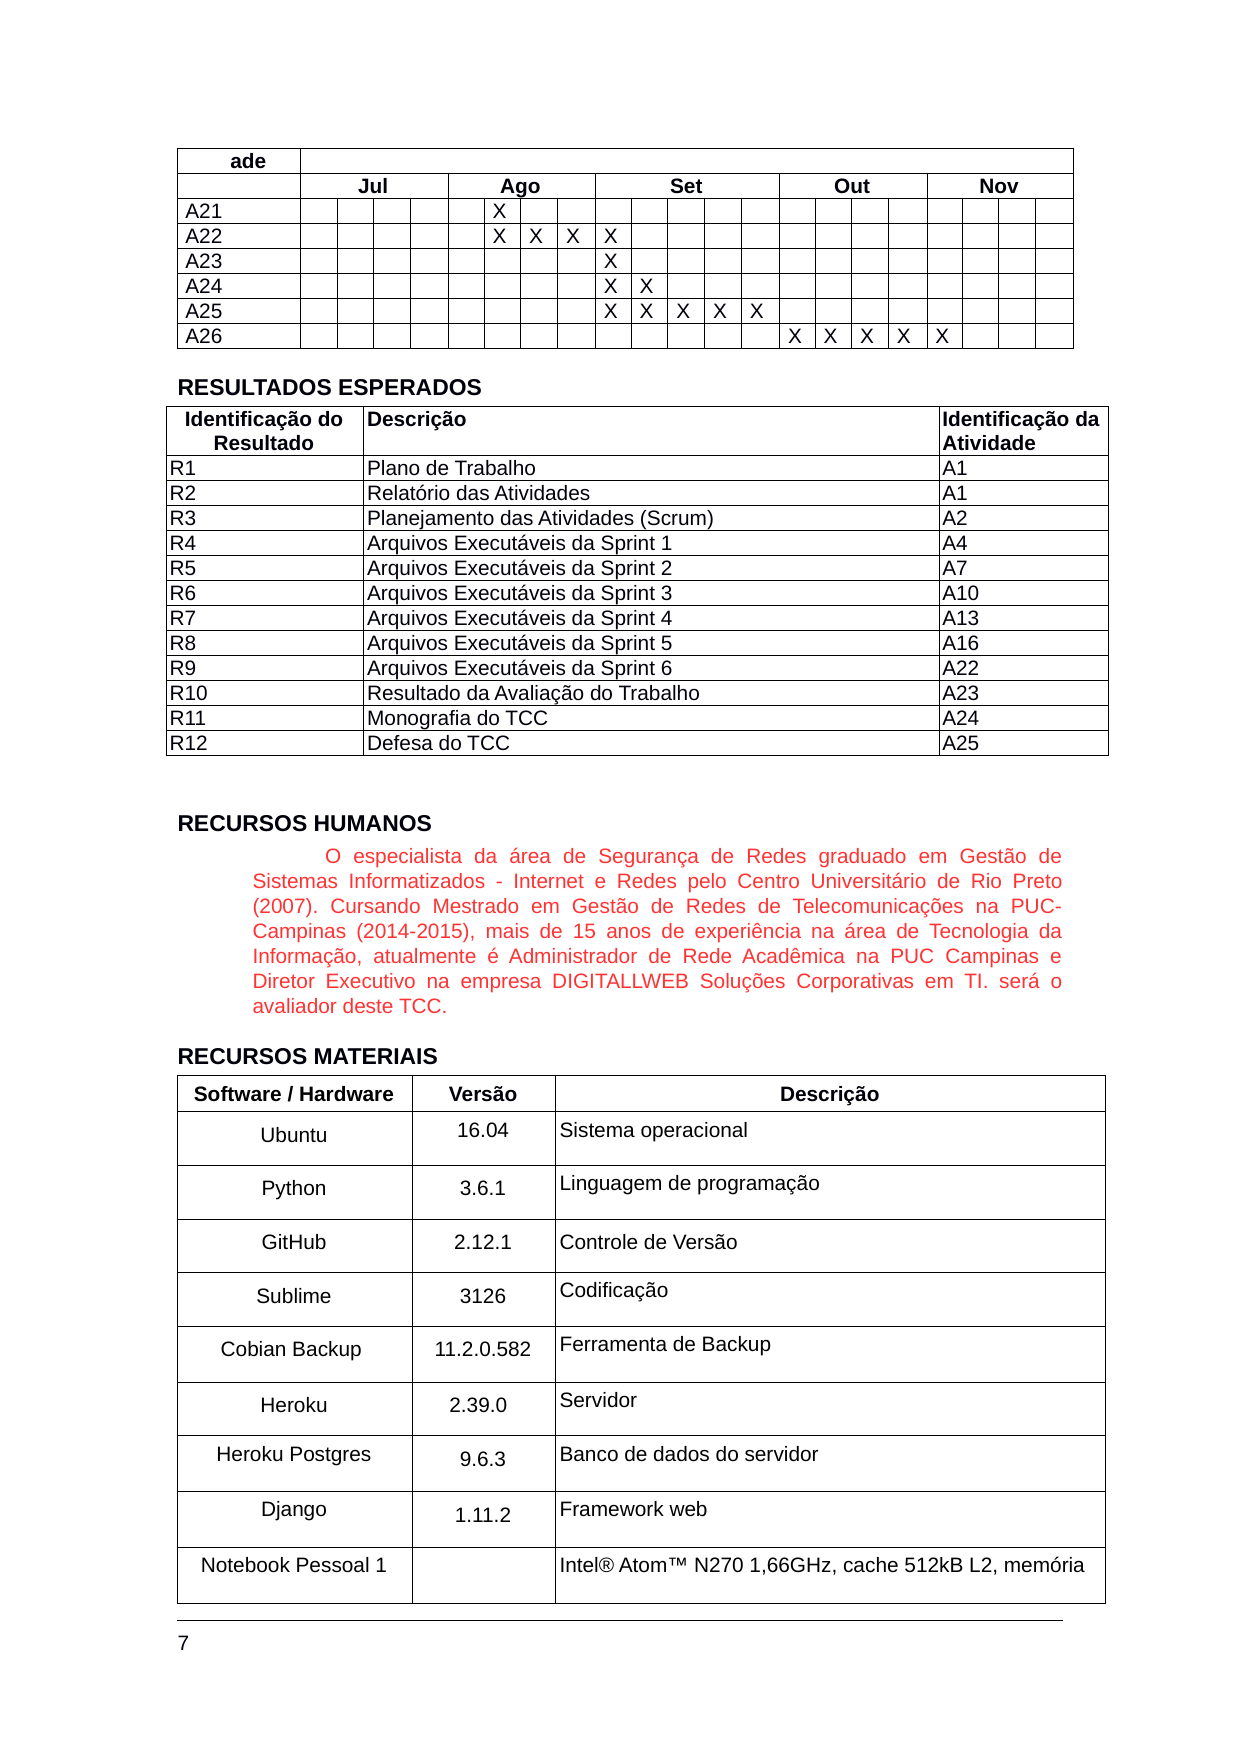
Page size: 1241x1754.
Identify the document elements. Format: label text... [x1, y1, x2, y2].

table_cell X [521, 224, 557, 248]
table_cell [852, 224, 888, 248]
table_cell [449, 199, 484, 223]
table_cell [780, 249, 815, 273]
table_header Descrição [556, 1076, 1105, 1111]
table_cell [963, 274, 998, 298]
table_cell R9 [167, 656, 363, 680]
table_cell X [596, 299, 631, 323]
table_header Identificação da Atividade [940, 407, 1108, 455]
table_cell Sistema operacional [556, 1112, 1105, 1165]
table_cell [780, 224, 815, 248]
table_cell [178, 174, 300, 198]
table_cell Ago [449, 174, 595, 198]
table_cell Out [780, 174, 927, 198]
table_cell X [889, 324, 927, 348]
table_cell R11 [167, 706, 363, 730]
table_cell [852, 249, 888, 273]
table_cell X [852, 324, 888, 348]
table_cell [999, 199, 1035, 223]
table_cell [374, 249, 410, 273]
table_cell Arquivos Executáveis da Sprint 5 [364, 631, 939, 655]
table_cell [668, 199, 704, 223]
table_cell Arquivos Executáveis da Sprint 3 [364, 581, 939, 605]
table_cell R8 [167, 631, 363, 655]
table_cell [301, 274, 337, 298]
table_cell A22 [178, 224, 300, 248]
table_cell X [632, 299, 667, 323]
table_cell [889, 299, 927, 323]
table_cell A22 [940, 656, 1108, 680]
table_cell [558, 274, 595, 298]
table_cell [301, 199, 337, 223]
table_cell 11.2.0.582 [413, 1327, 555, 1382]
table_cell GitHub [178, 1220, 412, 1272]
table_cell [1036, 224, 1073, 248]
table_cell Defesa do TCC [364, 731, 939, 755]
table_cell X [928, 324, 962, 348]
table_cell R2 [167, 481, 363, 505]
table_cell Sublime [178, 1273, 412, 1326]
table_cell [780, 199, 815, 223]
table_cell Arquivos Executáveis da Sprint 2 [364, 556, 939, 580]
table_cell [889, 274, 927, 298]
table_cell Controle de Versão [556, 1220, 1105, 1272]
table_header Software / Hardware [178, 1076, 412, 1111]
table_header Identificação do Resultado [167, 407, 363, 455]
table_cell X [596, 224, 631, 248]
table_cell X [632, 274, 667, 298]
table_cell [999, 299, 1035, 323]
table_cell [742, 324, 779, 348]
table_cell [963, 299, 998, 323]
table_cell A24 [178, 274, 300, 298]
table_cell [338, 199, 373, 223]
table_cell A16 [940, 631, 1108, 655]
table_cell [816, 299, 851, 323]
table_cell A7 [940, 556, 1108, 580]
table_cell [521, 324, 557, 348]
table_cell [705, 224, 741, 248]
table_cell Notebook Pessoal 1 [178, 1548, 412, 1603]
table_cell A25 [178, 299, 300, 323]
table_cell [1036, 274, 1073, 298]
table_cell [889, 224, 927, 248]
table_cell Heroku Postgres [178, 1436, 412, 1491]
table_cell A10 [940, 581, 1108, 605]
table_cell [889, 249, 927, 273]
table_cell [705, 274, 741, 298]
table_cell A24 [940, 706, 1108, 730]
table_cell [999, 249, 1035, 273]
table_cell [1036, 299, 1073, 323]
table_cell [742, 224, 779, 248]
table_cell R3 [167, 506, 363, 530]
table_cell [521, 274, 557, 298]
table_cell [889, 199, 927, 223]
table_cell Arquivos Executáveis da Sprint 4 [364, 606, 939, 630]
table_cell [374, 299, 410, 323]
table_cell [632, 249, 667, 273]
table_cell [596, 199, 631, 223]
table_cell [816, 249, 851, 273]
table_cell [411, 249, 448, 273]
table_cell X [485, 224, 520, 248]
table_cell [742, 199, 779, 223]
table_cell [374, 324, 410, 348]
table_cell Arquivos Executáveis da Sprint 6 [364, 656, 939, 680]
table_cell [668, 249, 704, 273]
table_cell [705, 249, 741, 273]
table_cell [1036, 199, 1073, 223]
subtitle Recursos Materiais [177, 1043, 1063, 1069]
table_cell [521, 249, 557, 273]
table_cell [963, 249, 998, 273]
text O especialista da área de Segurança de Redes graduado em Gestão de Sistemas Informatizados - Internet e Redes pelo Centro Universitário de Rio Preto (2007). Cursando Mestrado em Gestão de Redes de Telecomunicações na PUC-Campinas (2014-2015), mais de 15 anos de experiência na área de Tecnologia da Informação, atualmente é Administrador de Rede Acadêmica na PUC Campinas e Diretor Executivo na empresa DIGITALLWEB Soluções Corporativas em TI. será o avaliador deste TCC. [252, 843, 1063, 1018]
table_cell [928, 299, 962, 323]
table_cell [632, 324, 667, 348]
table_cell [558, 299, 595, 323]
table_cell [301, 224, 337, 248]
table_cell [705, 199, 741, 223]
table_cell [411, 224, 448, 248]
table_cell [596, 324, 631, 348]
table_cell [632, 199, 667, 223]
table_cell [668, 224, 704, 248]
table_cell Servidor [556, 1383, 1105, 1435]
table_cell [449, 274, 484, 298]
table_cell [411, 299, 448, 323]
table_cell A23 [178, 249, 300, 273]
subtitle Recursos Humanos [177, 810, 1063, 836]
table_cell Python [178, 1166, 412, 1218]
table_cell [963, 224, 998, 248]
table_cell A1 [940, 481, 1108, 505]
table_cell [449, 249, 484, 273]
table_cell [485, 299, 520, 323]
table_cell [852, 299, 888, 323]
table_cell [485, 324, 520, 348]
table_cell [1036, 324, 1073, 348]
table_cell X [596, 249, 631, 273]
table_cell [705, 324, 741, 348]
table_cell X [816, 324, 851, 348]
table_cell 9.6.3 [413, 1436, 555, 1491]
table_cell A25 [940, 731, 1108, 755]
table_cell A26 [178, 324, 300, 348]
table_cell [374, 224, 410, 248]
table_cell 3126 [413, 1273, 555, 1326]
table_cell Ferramenta de Backup [556, 1327, 1105, 1382]
table_cell [852, 274, 888, 298]
table_cell A2 [940, 506, 1108, 530]
table_cell [521, 299, 557, 323]
table_cell R6 [167, 581, 363, 605]
table_cell [449, 324, 484, 348]
table_cell [668, 274, 704, 298]
table_cell [852, 199, 888, 223]
table_cell Ubuntu [178, 1112, 412, 1165]
table_cell R12 [167, 731, 363, 755]
table_cell [485, 274, 520, 298]
table_cell [338, 224, 373, 248]
table_cell A21 [178, 199, 300, 223]
table_cell Framework web [556, 1492, 1105, 1547]
table_header ade [178, 149, 300, 173]
table_cell [338, 249, 373, 273]
table_cell Linguagem de programação [556, 1166, 1105, 1218]
table_cell [816, 199, 851, 223]
table_cell [338, 324, 373, 348]
table_cell X [742, 299, 779, 323]
table_cell [1036, 249, 1073, 273]
table_cell [411, 274, 448, 298]
table_cell Set [596, 174, 779, 198]
table_cell [742, 274, 779, 298]
table_cell Arquivos Executáveis da Sprint 1 [364, 531, 939, 555]
table_cell Planejamento das Atividades (Scrum) [364, 506, 939, 530]
table_cell Monografia do TCC [364, 706, 939, 730]
table_cell 2.39.0 [413, 1383, 555, 1435]
table_cell [449, 299, 484, 323]
table_cell [338, 274, 373, 298]
table_cell R10 [167, 681, 363, 705]
table_cell A4 [940, 531, 1108, 555]
table_cell R5 [167, 556, 363, 580]
table_cell Intel® Atom™ N270 1,66GHz, cache 512kB L2, memória [556, 1548, 1105, 1603]
table_cell [449, 224, 484, 248]
table_cell [632, 224, 667, 248]
table_cell [780, 274, 815, 298]
table_header Versão [413, 1076, 555, 1111]
table_cell [999, 274, 1035, 298]
table_cell [816, 224, 851, 248]
table_cell 16.04 [413, 1112, 555, 1165]
table_cell [301, 249, 337, 273]
table_cell [999, 224, 1035, 248]
table_cell Codificação [556, 1273, 1105, 1326]
table_cell A13 [940, 606, 1108, 630]
table_header Descrição [364, 407, 939, 455]
table_cell A1 [940, 456, 1108, 480]
table_cell [780, 299, 815, 323]
table_cell Nov [928, 174, 1073, 198]
table_cell [742, 249, 779, 273]
table_cell [928, 249, 962, 273]
table_cell [558, 249, 595, 273]
table_cell Resultado da Avaliação do Trabalho [364, 681, 939, 705]
table_cell [999, 324, 1035, 348]
table_cell 1.11.2 [413, 1492, 555, 1547]
table_cell Heroku [178, 1383, 412, 1435]
table_cell [485, 249, 520, 273]
table_cell [338, 299, 373, 323]
table_cell 2.12.1 [413, 1220, 555, 1272]
table_cell R7 [167, 606, 363, 630]
table_header [301, 149, 1073, 173]
table_cell [411, 199, 448, 223]
table_cell [411, 324, 448, 348]
table_cell R4 [167, 531, 363, 555]
table_cell X [596, 274, 631, 298]
table_cell [374, 274, 410, 298]
table_cell Jul [301, 174, 448, 198]
table_cell X [558, 224, 595, 248]
table_cell X [485, 199, 520, 223]
table_cell X [780, 324, 815, 348]
table_cell [668, 324, 704, 348]
table_cell [413, 1548, 555, 1603]
table_cell X [705, 299, 741, 323]
table_cell Cobian Backup [178, 1327, 412, 1382]
table_cell [558, 324, 595, 348]
table_cell Django [178, 1492, 412, 1547]
table_cell A23 [940, 681, 1108, 705]
table_cell [928, 274, 962, 298]
table_cell R1 [167, 456, 363, 480]
table_cell Relatório das Atividades [364, 481, 939, 505]
table_cell [521, 199, 557, 223]
table_cell Banco de dados do servidor [556, 1436, 1105, 1491]
table_cell Plano de Trabalho [364, 456, 939, 480]
table_cell [301, 299, 337, 323]
table_cell [928, 224, 962, 248]
table_cell [301, 324, 337, 348]
table_cell [374, 199, 410, 223]
table_cell [558, 199, 595, 223]
table_cell [928, 199, 962, 223]
table_cell [963, 324, 998, 348]
table_cell [963, 199, 998, 223]
table_cell X [668, 299, 704, 323]
table_cell [816, 274, 851, 298]
table_cell 3.6.1 [413, 1166, 555, 1218]
subtitle Resultados Esperados [177, 374, 1063, 400]
